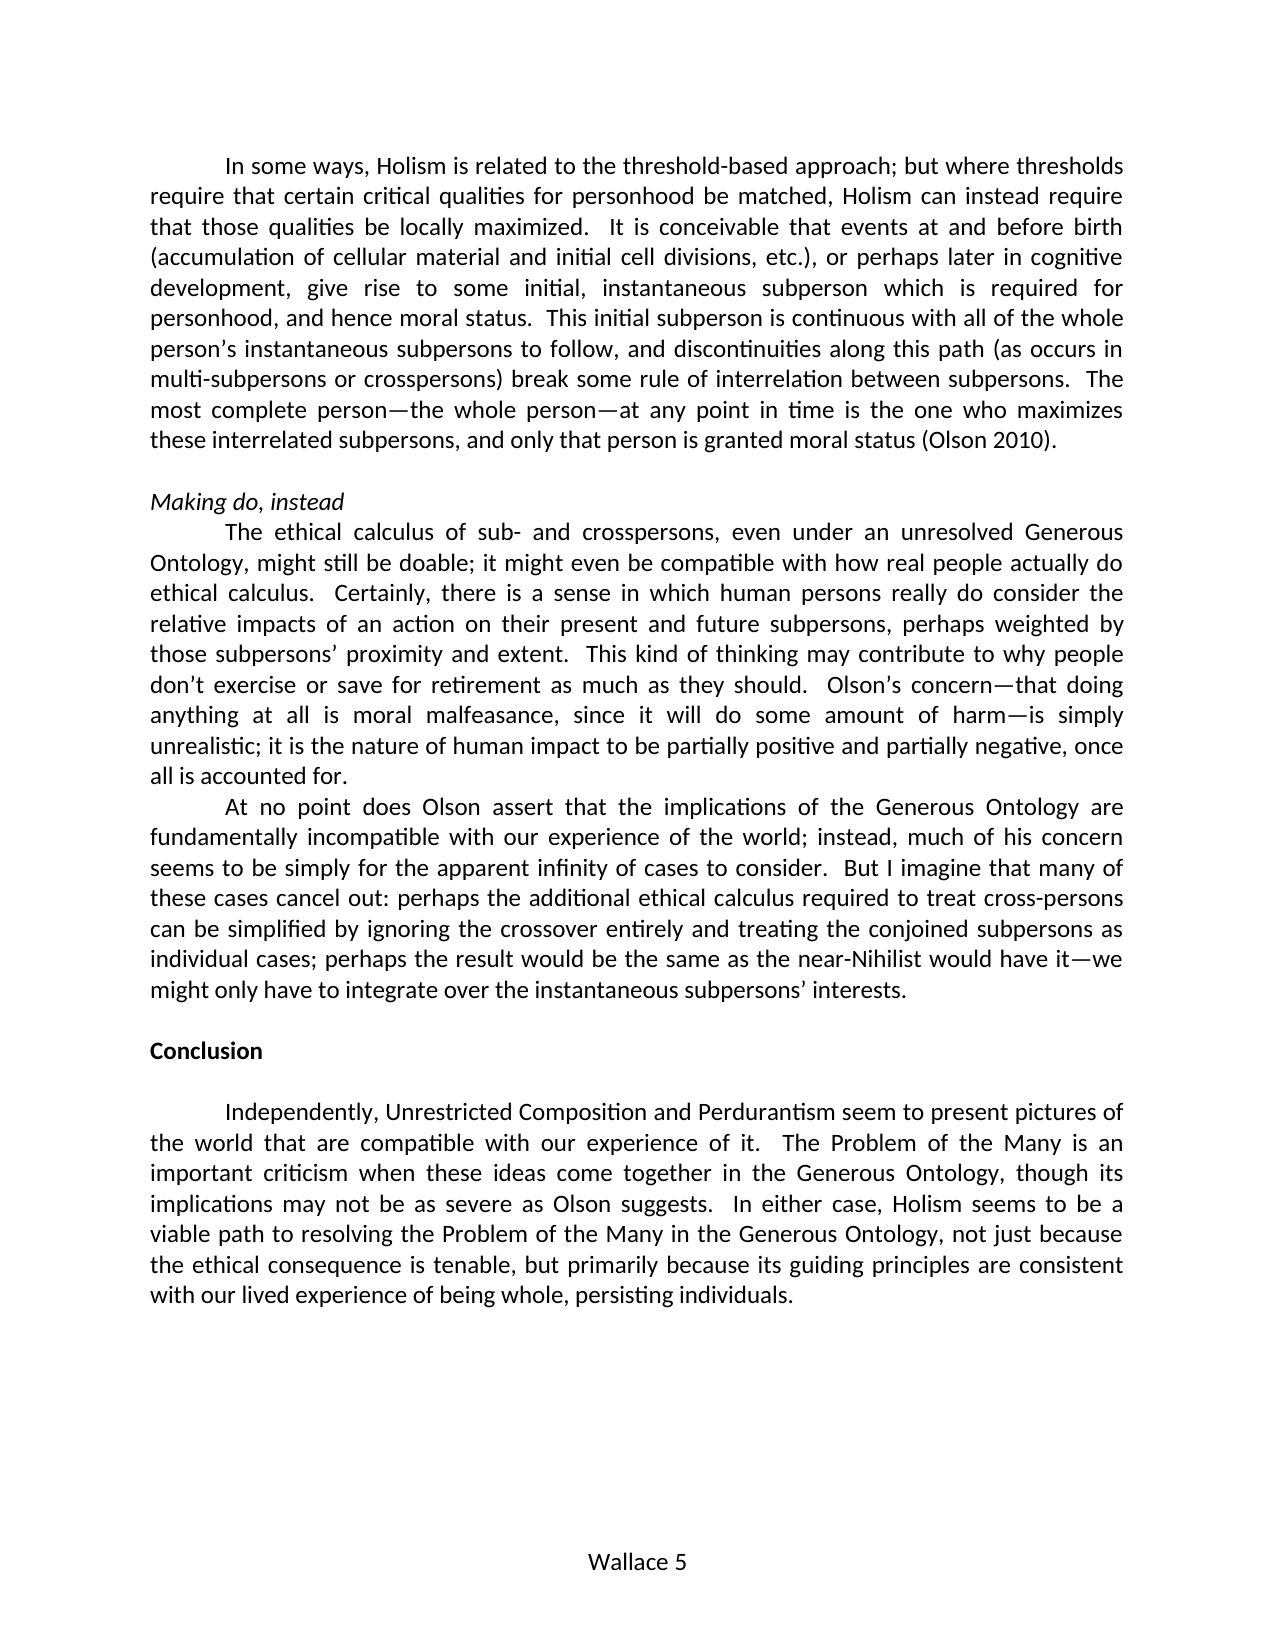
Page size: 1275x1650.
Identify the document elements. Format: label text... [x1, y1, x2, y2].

text Conclusion [150, 1035, 1125, 1066]
text In some ways, Holism is related to the threshold-based approach; but where thresholds require that certain critical qualities for personhood be matched, Holism can instead require that those qualities be locally maximized. It is conceivable that events at and before birth (accumulation of cellular material and initial cell divisions, etc.), or perhaps later in cognitive development, give rise to some initial, instantaneous subperson which is required for personhood, and hence moral status. This initial subperson is continuous with all of the whole person’s instantaneous subpersons to follow, and discontinuities along this path (as occurs in multi-subpersons or crosspersons) break some rule of interrelation between subpersons. The most complete person—the whole person—at any point in time is the one who maximizes these interrelated subpersons, and only that person is granted moral status (Olson 2010). [150, 150, 1125, 455]
text Making do, instead [150, 486, 1125, 516]
text The ethical calculus of sub- and crosspersons, even under an unresolved Generous Ontology, might still be doable; it might even be compatible with how real people actually do ethical calculus. Certainly, there is a sense in which human persons really do consider the relative impacts of an action on their present and future subpersons, perhaps weighted by those subpersons’ proximity and extent. This kind of thinking may contribute to why people don’t exercise or save for retirement as much as they should. Olson’s concern—that doing anything at all is moral malfeasance, since it will do some amount of harm—is simply unrealistic; it is the nature of human impact to be partially positive and partially negative, once all is accounted for. [150, 516, 1125, 791]
text Independently, Unrestricted Composition and Perdurantism seem to present pictures of the world that are compatible with our experience of it. The Problem of the Many is an important criticism when these ideas come together in the Generous Ontology, though its implications may not be as severe as Olson suggests. In either case, Holism seems to be a viable path to resolving the Problem of the Many in the Generous Ontology, not just because the ethical consequence is tenable, but primarily because its guiding principles are consistent with our lived experience of being whole, persisting individuals. [150, 1096, 1125, 1310]
text At no point does Olson assert that the implications of the Generous Ontology are fundamentally incompatible with our experience of the world; instead, much of his concern seems to be simply for the apparent infinity of cases to consider. But I imagine that many of these cases cancel out: perhaps the additional ethical calculus required to treat cross-persons can be simplified by ignoring the crossover entirely and treating the conjoined subpersons as individual cases; perhaps the result would be the same as the near-Nihilist would have it—we might only have to integrate over the instantaneous subpersons’ interests. [150, 791, 1125, 1004]
